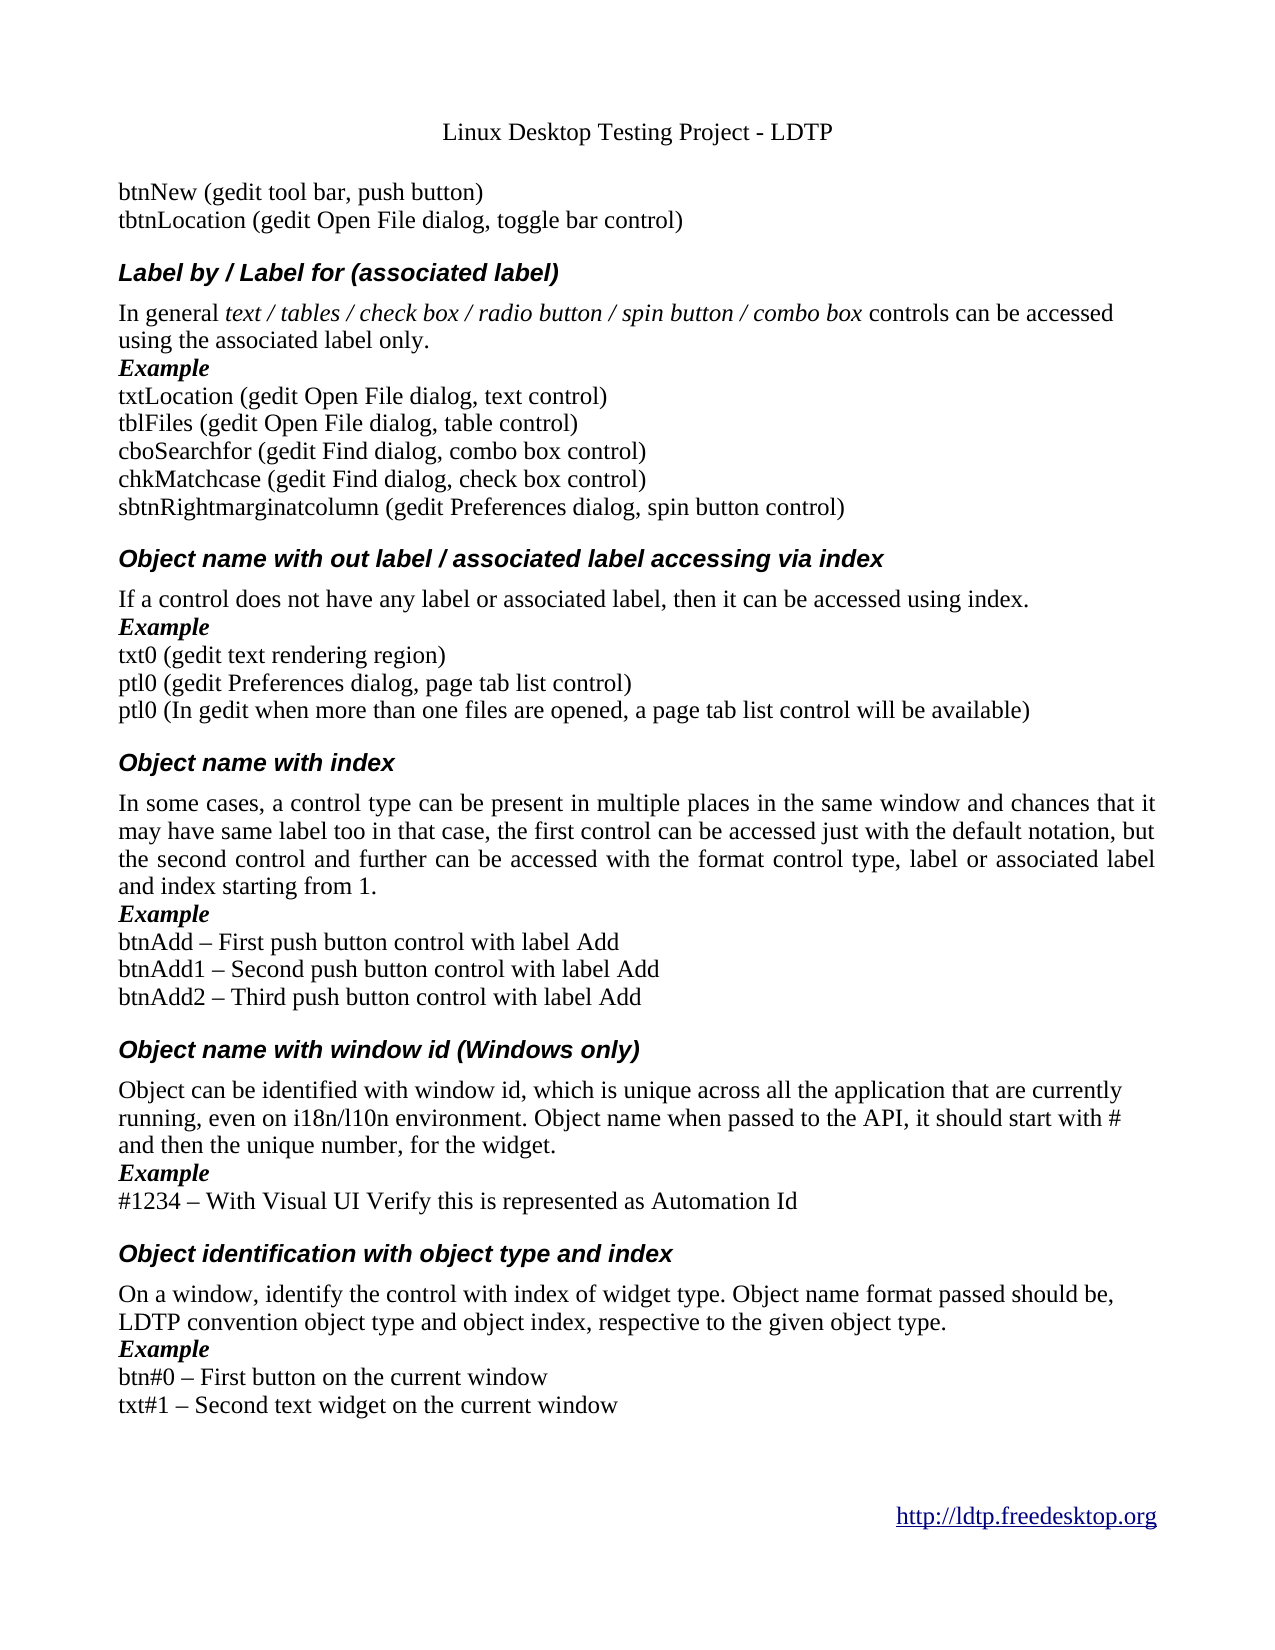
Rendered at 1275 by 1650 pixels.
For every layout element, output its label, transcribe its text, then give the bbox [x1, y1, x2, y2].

text btnAdd1 – Second push button control with label Add [118, 956, 1157, 983]
subtitle Object name with window id (Windows only) [118, 1036, 1157, 1064]
text btnNew (gedit tool bar, push button) [118, 178, 1157, 206]
text Object can be identified with window id, which is unique across all the application that are currently running, even on i18n/l10n environment. Object name when passed to the API, it should start with # and then the unique number, for the widget. [118, 1076, 1157, 1159]
text txt#1 – Second text widget on the current window [118, 1391, 1157, 1418]
text In general text / tables / check box / radio button / spin button / combo box controls can be accessed using the associated label only. [118, 299, 1157, 354]
text Example [118, 900, 1157, 928]
subtitle Label by / Label for (associated label) [118, 258, 1157, 286]
subtitle Object name with out label / associated label accessing via index [118, 545, 1157, 573]
text In some cases, a control type can be present in multiple places in the same window and chances that it may have same label too in that case, the first control can be accessed just with the default notation, but the second control and further can be accessed with the format control type, label or associated label and index starting from 1. [118, 789, 1157, 900]
text txt0 (gedit text rendering region) [118, 641, 1157, 669]
text btnAdd – First push button control with label Add [118, 928, 1157, 956]
text btnAdd2 – Third push button control with label Add [118, 983, 1157, 1011]
text On a window, identify the control with index of widget type. Object name format passed should be, LDTP convention object type and object index, respective to the given object type. [118, 1280, 1157, 1335]
text tblFiles (gedit Open File dialog, table control) [118, 409, 1157, 437]
text tbtnLocation (gedit Open File dialog, toggle bar control) [118, 206, 1157, 233]
subtitle Object name with index [118, 749, 1157, 777]
text If a control does not have any label or associated label, then it can be accessed using index. [118, 586, 1157, 613]
text #1234 – With Visual UI Verify this is represented as Automation Id [118, 1187, 1157, 1215]
text ptl0 (gedit Preferences dialog, page tab list control) [118, 669, 1157, 696]
subtitle Object identification with object type and index [118, 1240, 1157, 1267]
text cboSearchfor (gedit Find dialog, combo box control) [118, 437, 1157, 465]
text Example [118, 613, 1157, 641]
text ptl0 (In gedit when more than one files are opened, a page tab list control will be available) [118, 696, 1157, 724]
text btn#0 – First button on the current window [118, 1363, 1157, 1391]
text txtLocation (gedit Open File dialog, text control) [118, 382, 1157, 409]
text chkMatchcase (gedit Find dialog, check box control) [118, 465, 1157, 493]
text Example [118, 1335, 1157, 1363]
text Example [118, 354, 1157, 382]
text sbtnRightmarginatcolumn (gedit Preferences dialog, spin button control) [118, 493, 1157, 520]
text Example [118, 1159, 1157, 1187]
